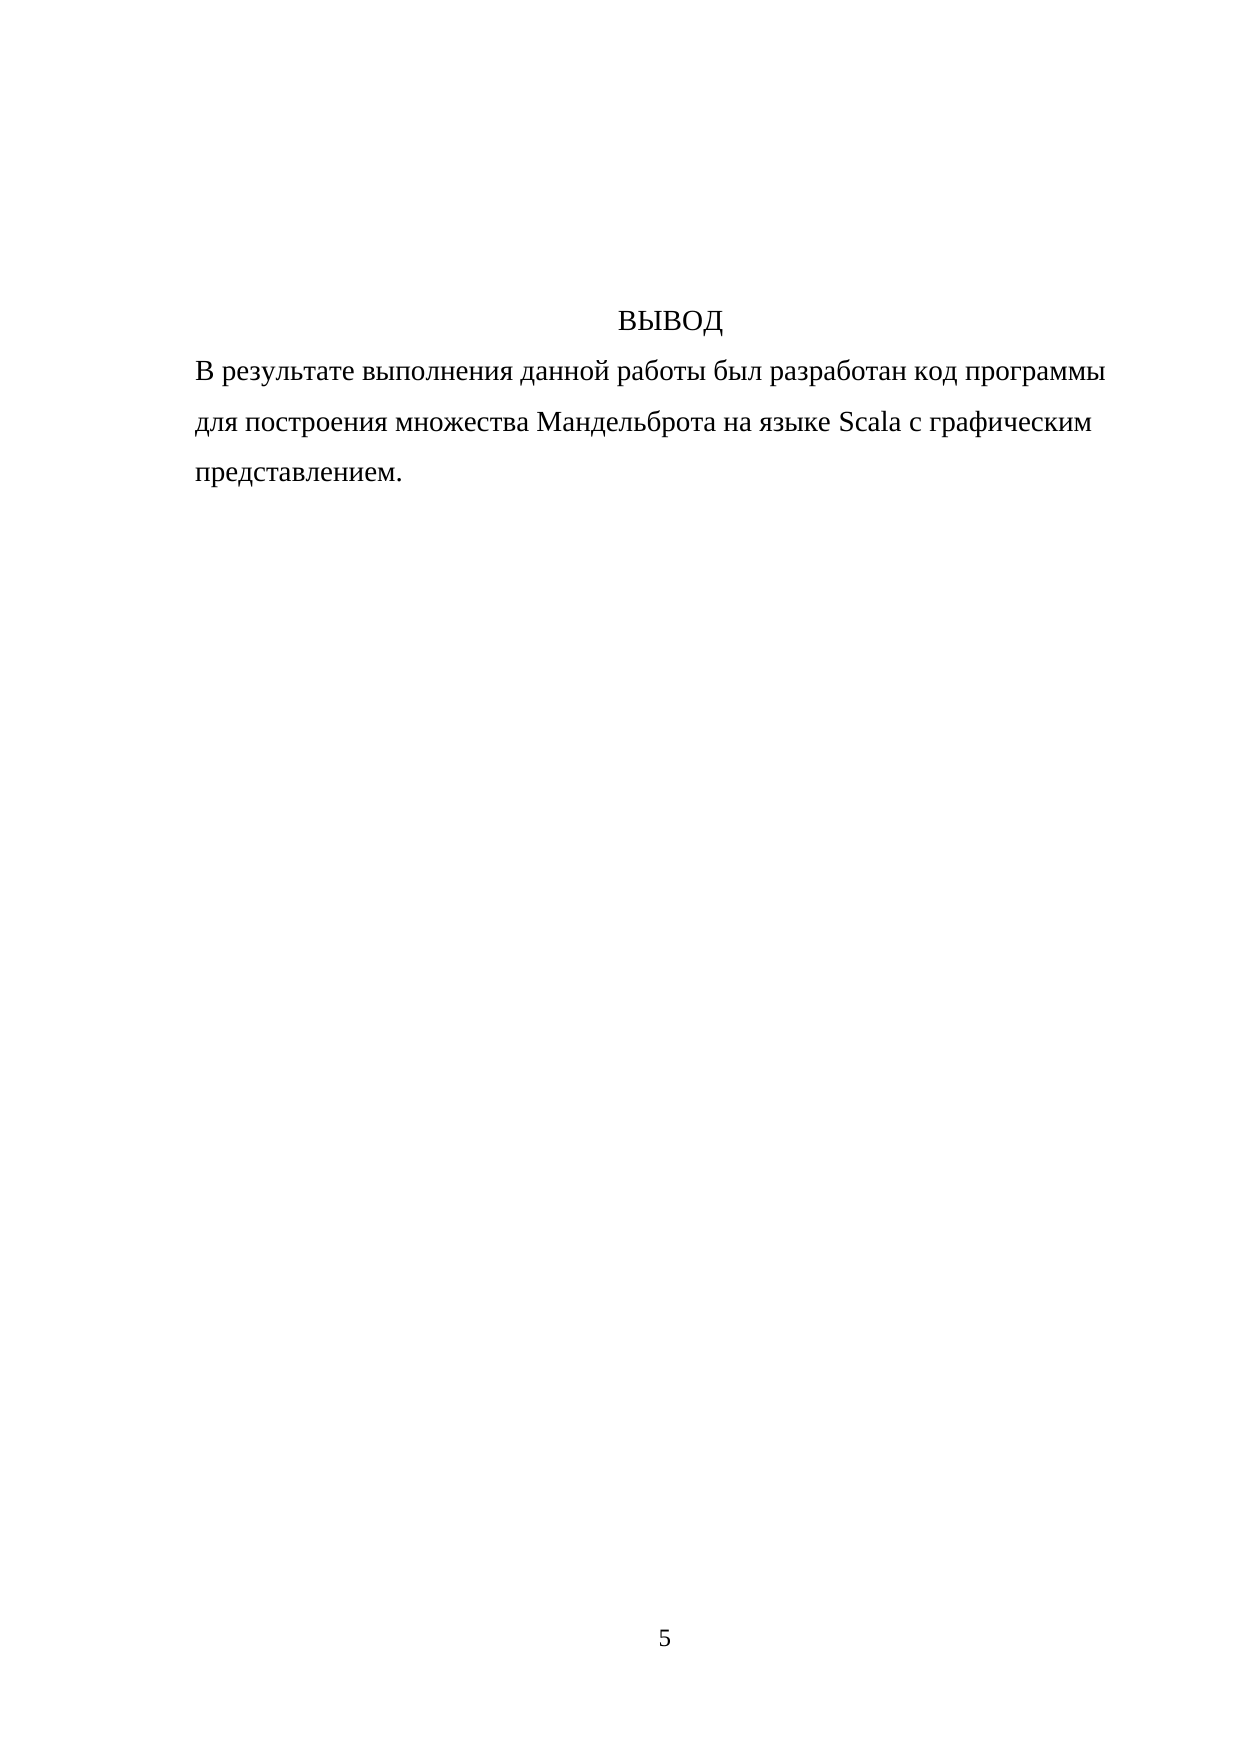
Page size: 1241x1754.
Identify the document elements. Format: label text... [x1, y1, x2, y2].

text В результате выполнения данной работы был разработан код программы для построения множества Мандельброта на языке Scala c графическим представлением. [195, 353, 1146, 488]
text ВЫВОД [195, 303, 1146, 337]
